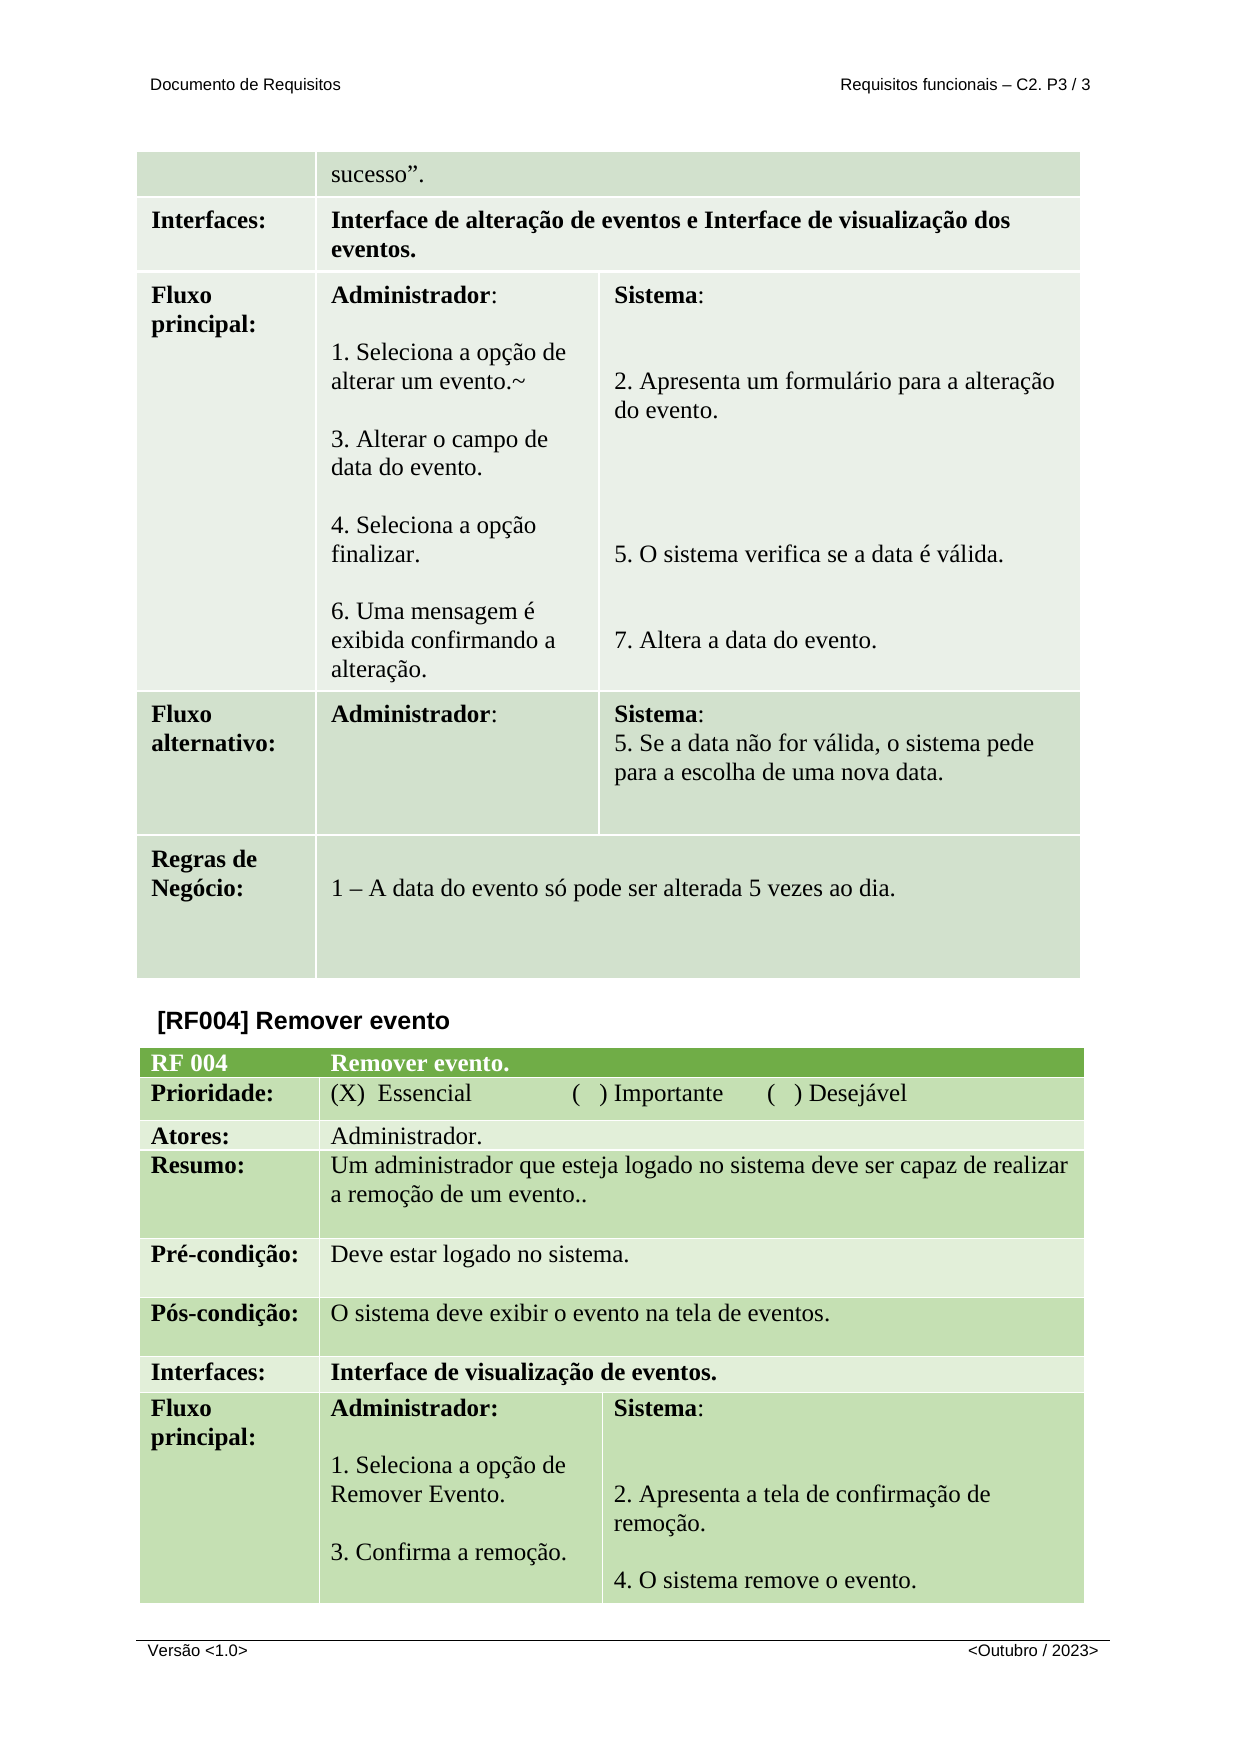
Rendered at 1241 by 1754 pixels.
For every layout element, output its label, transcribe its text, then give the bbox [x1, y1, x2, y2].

table_cell Fluxo principal: [140, 1393, 319, 1603]
table_cell Administrador: 1. Seleciona a opção de Remover Evento. 3. Confirma a remoção. [320, 1393, 602, 1603]
table_cell Pós-condição: [140, 1298, 319, 1356]
table_cell Administrador: 1. Seleciona a opção de alterar um evento.~ 3. Alterar o campo de data do evento. 4. Seleciona a opção finalizar. 6. Uma mensagem é exibida confirmando a alteração. [317, 273, 598, 690]
table_cell Administrador. [320, 1121, 1084, 1149]
table_cell Atores: [140, 1121, 319, 1149]
table_cell Sistema: 2. Apresenta um formulário para a alteração do evento. 5. O sistema verifica se a data é válida. 7. Altera a data do evento. [600, 273, 1080, 690]
table_cell Interfaces: [137, 198, 315, 270]
table_cell Fluxo principal: [137, 273, 315, 690]
table_cell Interface de visualização de eventos. [320, 1357, 1084, 1392]
table_cell 1 – A data do evento só pode ser alterada 5 vezes ao dia. [317, 836, 1080, 978]
table_cell Administrador: [317, 692, 598, 834]
table_cell Interface de alteração de eventos e Interface de visualização dos eventos. [317, 198, 1080, 270]
table_cell Um administrador que esteja logado no sistema deve ser capaz de realizar a remoção de um evento.. [320, 1151, 1084, 1238]
table_cell Resumo: [140, 1151, 319, 1238]
table_cell Sistema: 5. Se a data não for válida, o sistema pede para a escolha de uma nova data. [600, 692, 1080, 834]
table_cell Regras de Negócio: [137, 836, 315, 978]
table_header RF 004 [140, 1048, 319, 1077]
table_cell O sistema deve exibir o evento na tela de eventos. [320, 1298, 1084, 1356]
table_cell Fluxo alternativo: [137, 692, 315, 834]
table_cell [137, 152, 315, 196]
table_cell (X) Essencial ( ) Importante ( ) Desejável [320, 1078, 1084, 1120]
table_cell Prioridade: [140, 1078, 319, 1120]
table_cell sucesso”. [317, 152, 1080, 196]
text [RF004] Remover evento [150, 1006, 1090, 1034]
table_cell Pré-condição: [140, 1239, 319, 1297]
table_cell Sistema: 2. Apresenta a tela de confirmação de remoção. 4. O sistema remove o evento. [603, 1393, 1084, 1603]
table_cell Deve estar logado no sistema. [320, 1239, 1084, 1297]
table_header Remover evento. [319, 1048, 1084, 1077]
table_cell Interfaces: [140, 1357, 319, 1392]
